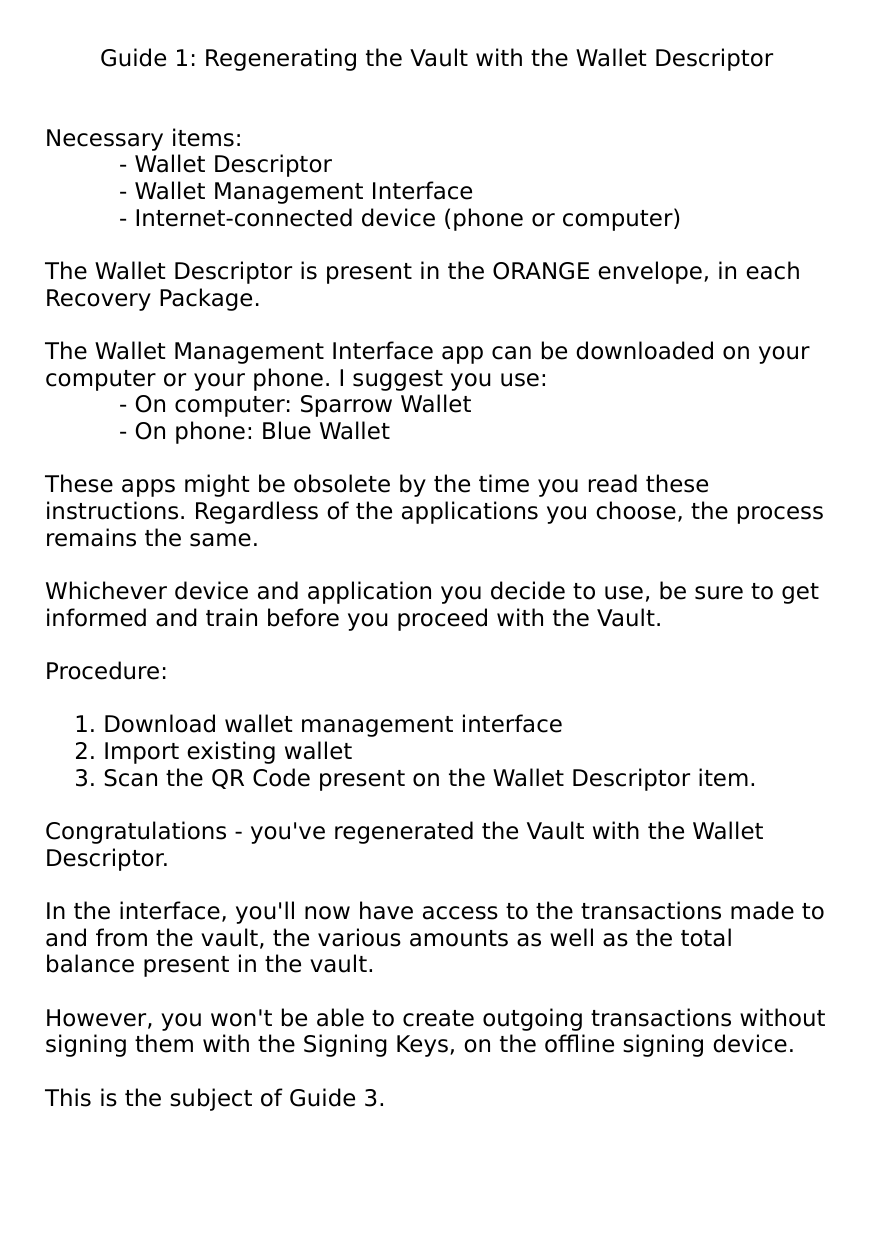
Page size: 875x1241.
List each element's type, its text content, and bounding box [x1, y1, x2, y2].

text 2. Import existing wallet [45, 738, 829, 765]
text Congratulations - you've regenerated the Vault with the Wallet Descriptor. [45, 818, 829, 872]
text In the interface, you'll now have access to the transactions made to and from the vault, the various amounts as well as the total balance present in the vault. [45, 898, 829, 978]
text This is the subject of Guide 3. [45, 1085, 829, 1112]
text 3. Scan the QR Code present on the Wallet Descriptor item. [45, 765, 829, 792]
text - Wallet Management Interface [45, 178, 829, 205]
text Whichever device and application you decide to use, be sure to get informed and train before you proceed with the Vault. [45, 578, 829, 632]
text These apps might be obsolete by the time you read these instructions. Regardless of the applications you choose, the process remains the same. [45, 472, 829, 552]
text Necessary items: [45, 125, 829, 152]
text - Internet-connected device (phone or computer) [45, 205, 829, 232]
text Procedure: [45, 658, 829, 685]
text The Wallet Descriptor is present in the ORANGE envelope, in each Recovery Package. [45, 258, 829, 312]
text The Wallet Management Interface app can be downloaded on your computer or your phone. I suggest you use: - On computer: Sparrow Wallet - On phone: Blue Wallet [45, 338, 829, 472]
text - Wallet Descriptor [45, 152, 829, 178]
text However, you won't be able to create outgoing transactions without signing them with the Signing Keys, on the offline signing device. [45, 1005, 829, 1058]
text Guide 1: Regenerating the Vault with the Wallet Descriptor [45, 45, 829, 72]
text 1. Download wallet management interface [45, 712, 829, 738]
